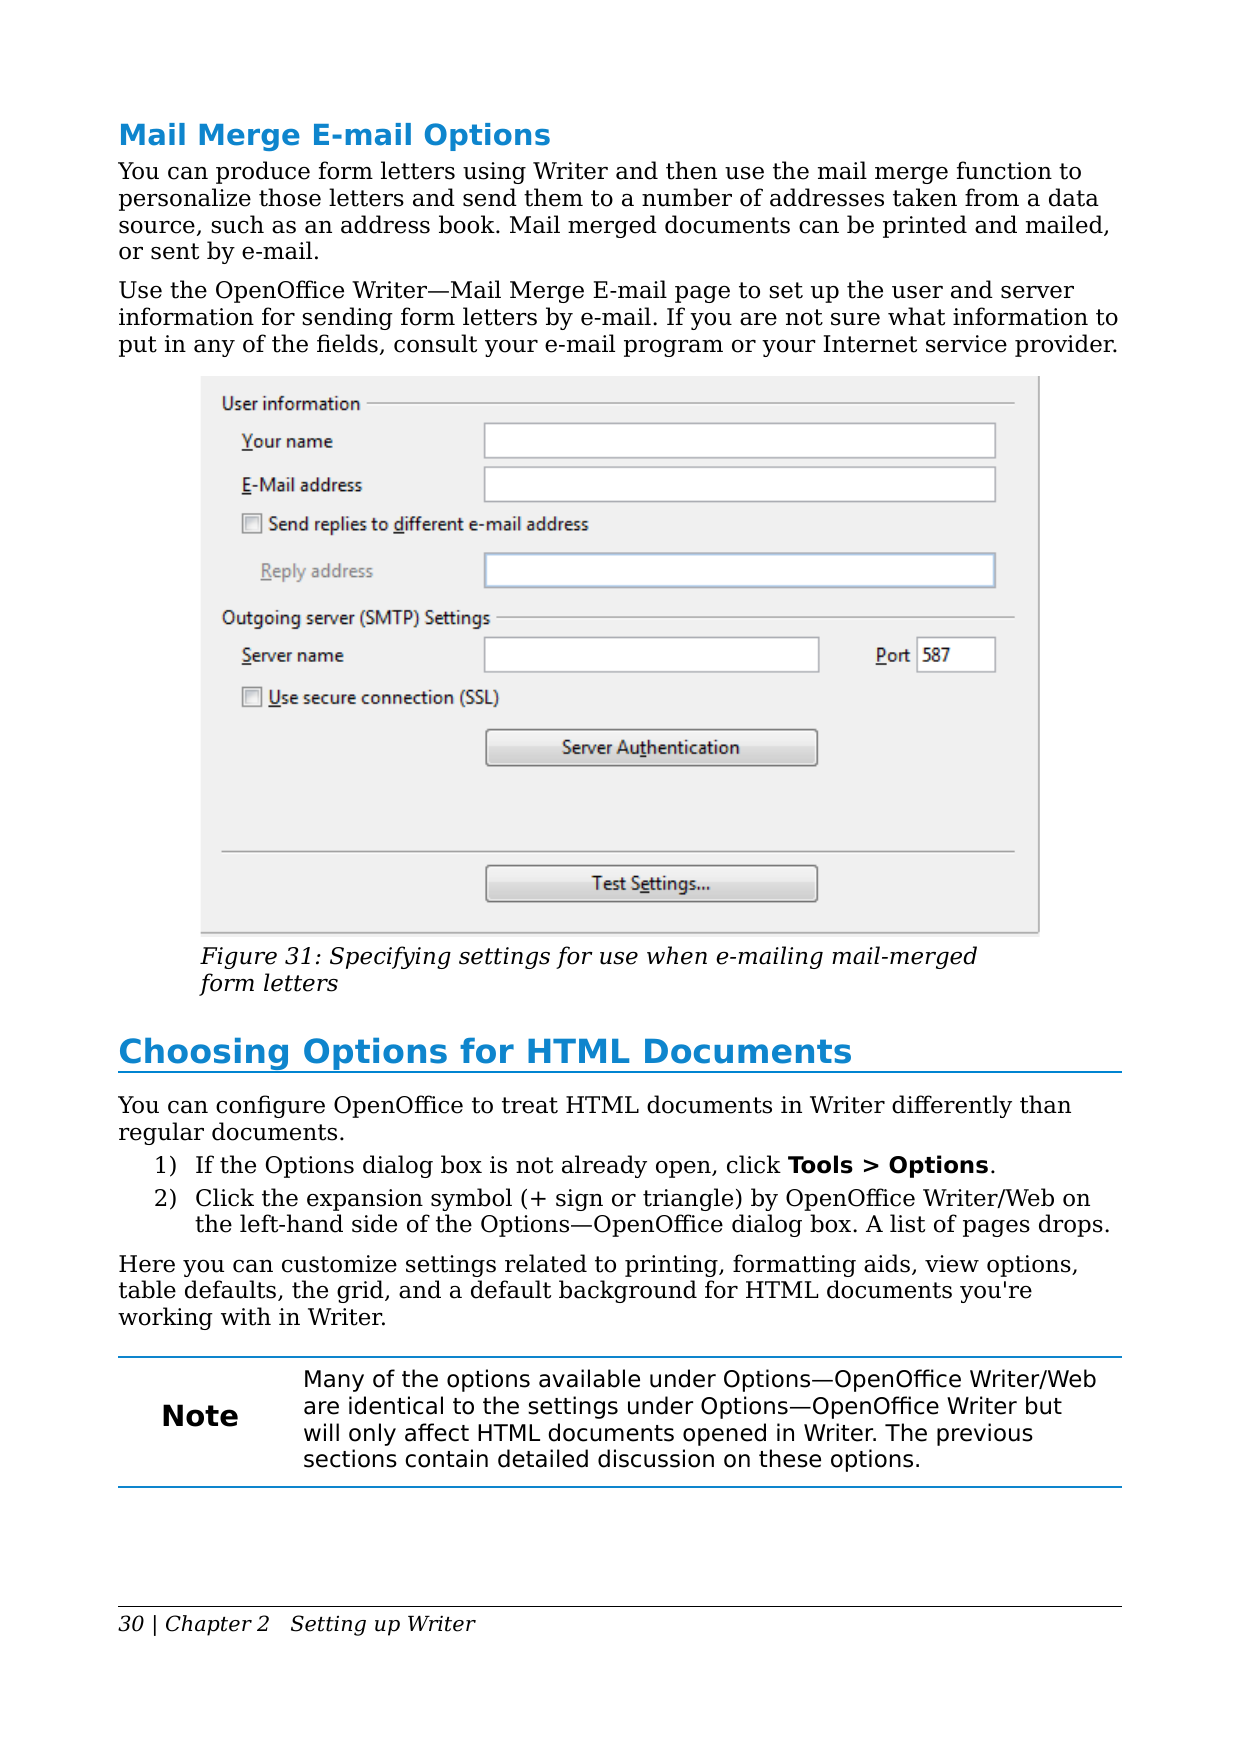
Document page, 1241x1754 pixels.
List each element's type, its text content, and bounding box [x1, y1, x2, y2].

text Use the OpenOffice Writer—Mail Merge E-mail page to set up the user and server information for sending form letters by e-mail. If you are not sure what information to put in any of the fields, consult your e-mail program or your Internet service provider. [118, 278, 1122, 358]
text Figure 31: Specifying settings for use when e-mailing mail-merged form letters [201, 943, 1040, 996]
picture [200, 376, 1040, 937]
list Click the expansion symbol (+ sign or triangle) by OpenOffice Writer/Web on the left-hand side of the Options—OpenOffice dialog box. A list of pages drops. [177, 1185, 1122, 1238]
table_header Many of the options available under Options—OpenOffice Writer/Web are identical to the settings under Options—OpenOffice Writer but will only affect HTML documents opened in Writer. The previous sections contain detailed discussion on these options. [281, 1358, 1122, 1486]
list If the Options dialog box is not already open, click Tools > Options. [177, 1152, 1122, 1179]
text You can produce form letters using Writer and then use the mail merge function to personalize those letters and send them to a number of addresses taken from a data source, such as an address book. Mail merged documents can be printed and mailed, or sent by e-mail. [118, 158, 1122, 265]
subtitle Mail Merge E-mail Options [118, 118, 1122, 152]
subtitle Choosing Options for HTML Documents [118, 1032, 1122, 1071]
table_header Note [118, 1358, 281, 1486]
list You can configure OpenOffice to treat HTML documents in Writer differently than regular documents. [118, 1092, 1122, 1146]
text Here you can customize settings related to printing, formatting aids, view options, table defaults, the grid, and a default background for HTML documents you're working with in Writer. [118, 1251, 1122, 1331]
